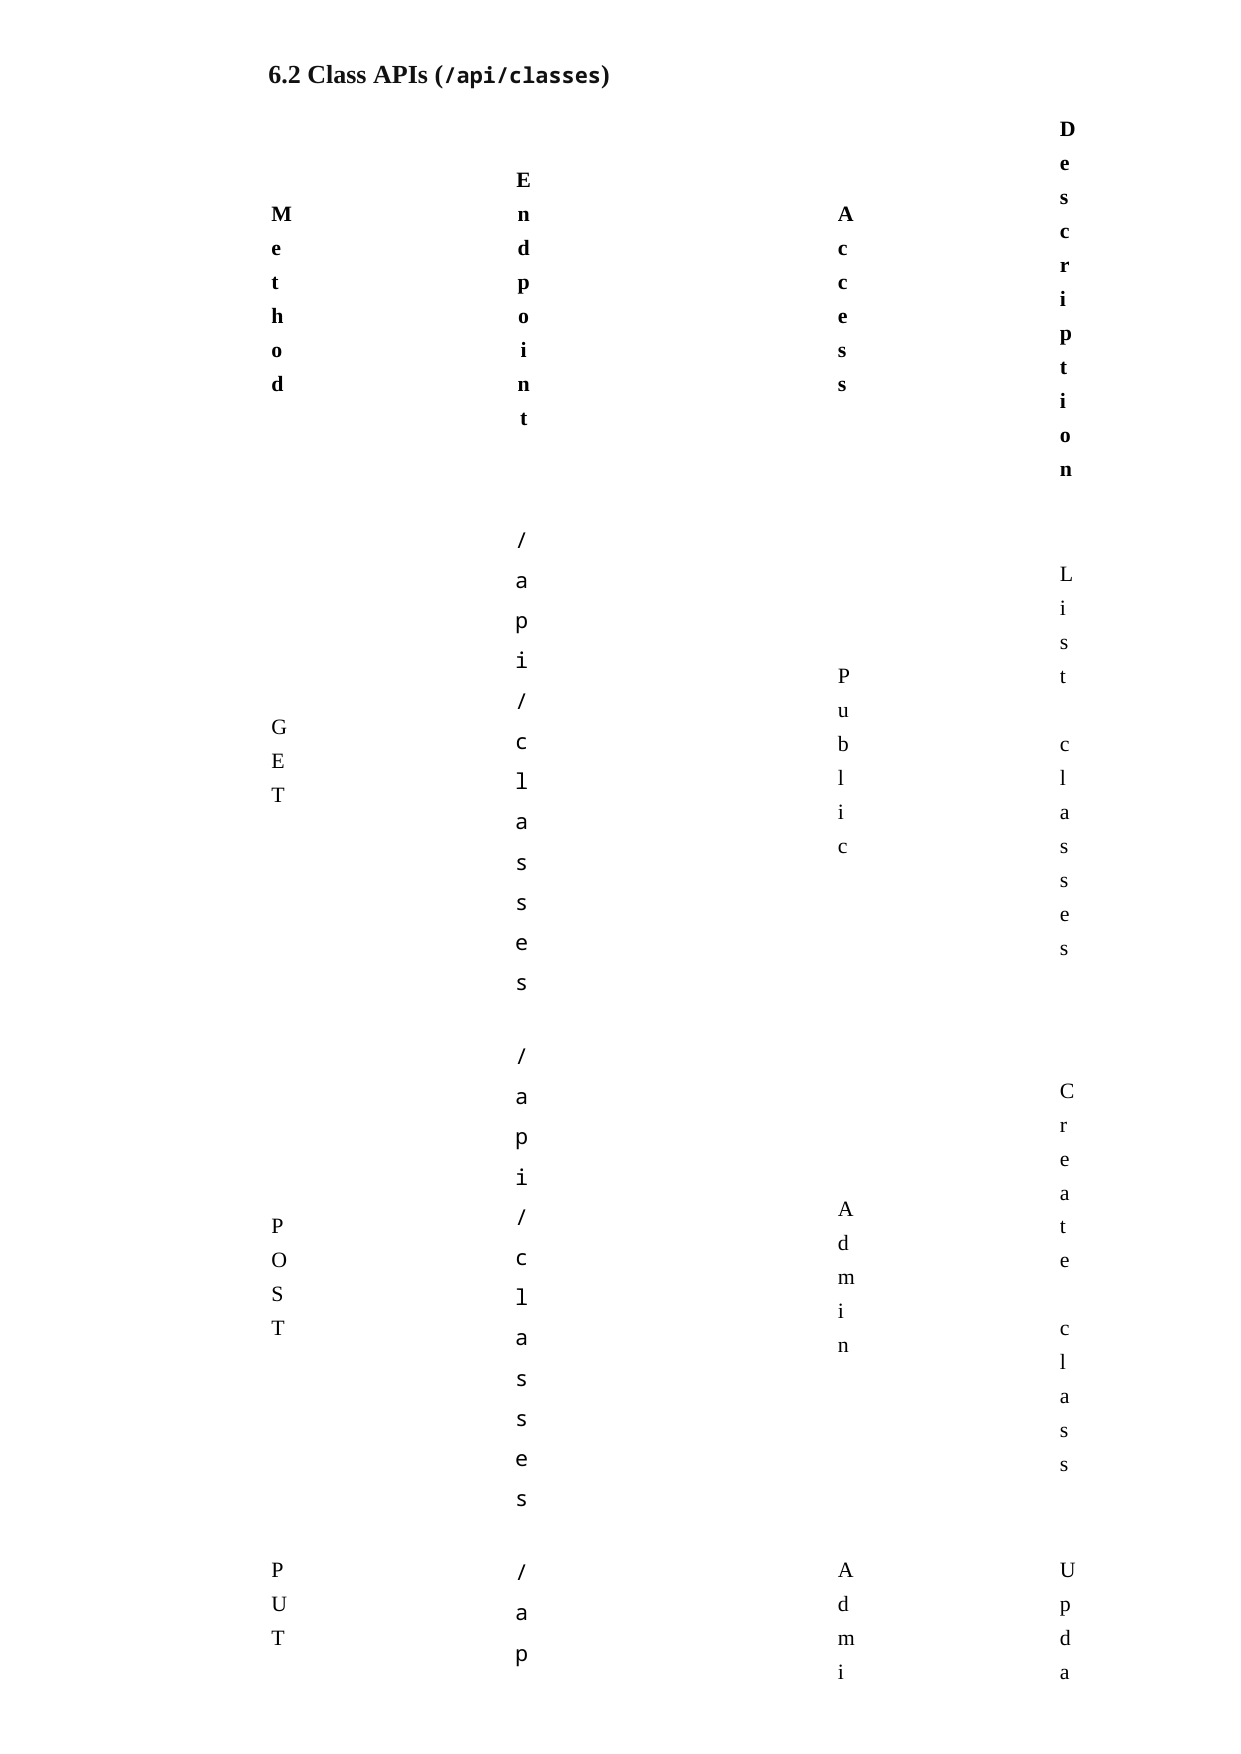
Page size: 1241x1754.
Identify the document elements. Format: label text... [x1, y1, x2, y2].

table_cell Create class [907, 1038, 1181, 1554]
subtitle 6.2 Class APIs (/api/classes) [268, 59, 1031, 90]
table_header Method [118, 113, 362, 522]
table_cell Upda [907, 1554, 1181, 1691]
table_cell List classes [907, 522, 1181, 1038]
table_cell Public [685, 522, 907, 1038]
table_cell /api/classes [362, 1038, 685, 1554]
table_cell PUT [118, 1554, 362, 1691]
table_cell Admi [685, 1554, 907, 1691]
table_cell Admin [685, 1038, 907, 1554]
table_cell /api/classes [362, 522, 685, 1038]
table_cell GET [118, 522, 362, 1038]
table_cell /ap [362, 1554, 685, 1691]
table_cell POST [118, 1038, 362, 1554]
table_header Access [685, 113, 907, 522]
table_header Endpoint [362, 113, 685, 522]
table_header Description [907, 113, 1181, 522]
